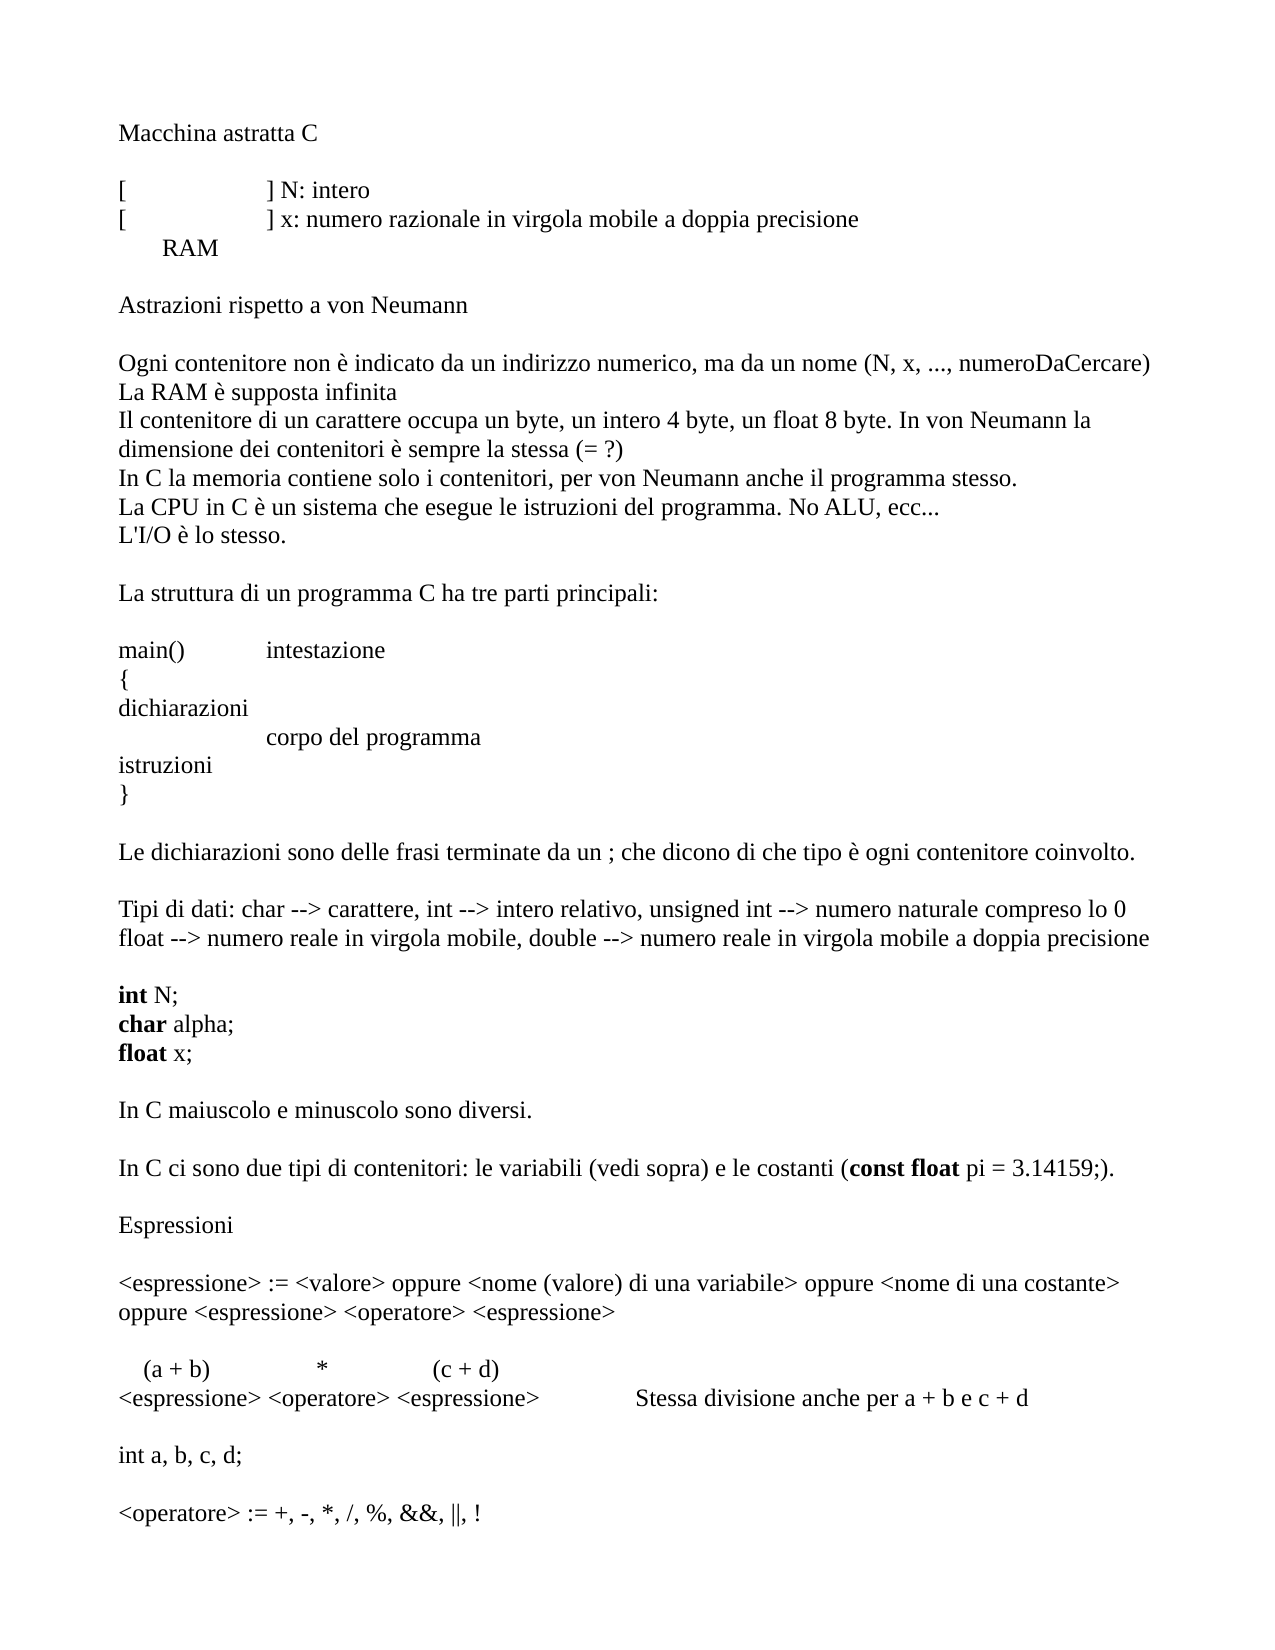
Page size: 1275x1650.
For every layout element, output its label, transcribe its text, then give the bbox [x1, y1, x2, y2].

text Tipi di dati: char --> carattere, int --> intero relativo, unsigned int --> numero naturale compreso lo 0 [118, 894, 1157, 923]
text La RAM è supposta infinita [118, 377, 1157, 406]
text istruzioni [118, 751, 1157, 779]
text La struttura di un programma C ha tre parti principali: [118, 578, 1157, 607]
text int N; [118, 981, 1157, 1009]
text La CPU in C è un sistema che esegue le istruzioni del programma. No ALU, ecc... [118, 492, 1157, 521]
text main() intestazione [118, 636, 1157, 664]
text int a, b, c, d; [118, 1441, 1157, 1469]
text <espressione> <operatore> <espressione> Stessa divisione anche per a + b e c + d [118, 1383, 1157, 1412]
text Macchina astratta C [118, 118, 1157, 147]
text In C ci sono due tipi di contenitori: le variabili (vedi sopra) e le costanti (const float pi = 3.14159;). [118, 1153, 1157, 1182]
text dichiarazioni [118, 693, 1157, 722]
text <espressione> := <valore> oppure <nome (valore) di una variabile> oppure <nome di una costante> oppure <espressione> <operatore> <espressione> [118, 1268, 1157, 1326]
text In C la memoria contiene solo i contenitori, per von Neumann anche il programma stesso. [118, 463, 1157, 492]
text char alpha; [118, 1009, 1157, 1038]
text Le dichiarazioni sono delle frasi terminate da un ; che dicono di che tipo è ogni contenitore coinvolto. [118, 837, 1157, 866]
text <operatore> := +, -, *, /, %, &&, ||, ! [118, 1498, 1157, 1527]
text Astrazioni rispetto a von Neumann [118, 291, 1157, 319]
text Il contenitore di un carattere occupa un byte, un intero 4 byte, un float 8 byte. In von Neumann la dimensione dei contenitori è sempre la stessa (= ?) [118, 406, 1157, 463]
text { [118, 664, 1157, 693]
text (a + b) * (c + d) [118, 1354, 1157, 1383]
text float x; [118, 1038, 1157, 1067]
text float --> numero reale in virgola mobile, double --> numero reale in virgola mobile a doppia precisione [118, 923, 1157, 952]
text Espressioni [118, 1211, 1157, 1239]
text Ogni contenitore non è indicato da un indirizzo numerico, ma da un nome (N, x, ..., numeroDaCercare) [118, 348, 1157, 377]
text [ ] N: intero [118, 176, 1157, 204]
text } [118, 779, 1157, 808]
text In C maiuscolo e minuscolo sono diversi. [118, 1096, 1157, 1124]
text RAM [118, 233, 1157, 262]
text [ ] x: numero razionale in virgola mobile a doppia precisione [118, 204, 1157, 233]
text corpo del programma [118, 722, 1157, 751]
text L'I/O è lo stesso. [118, 521, 1157, 549]
